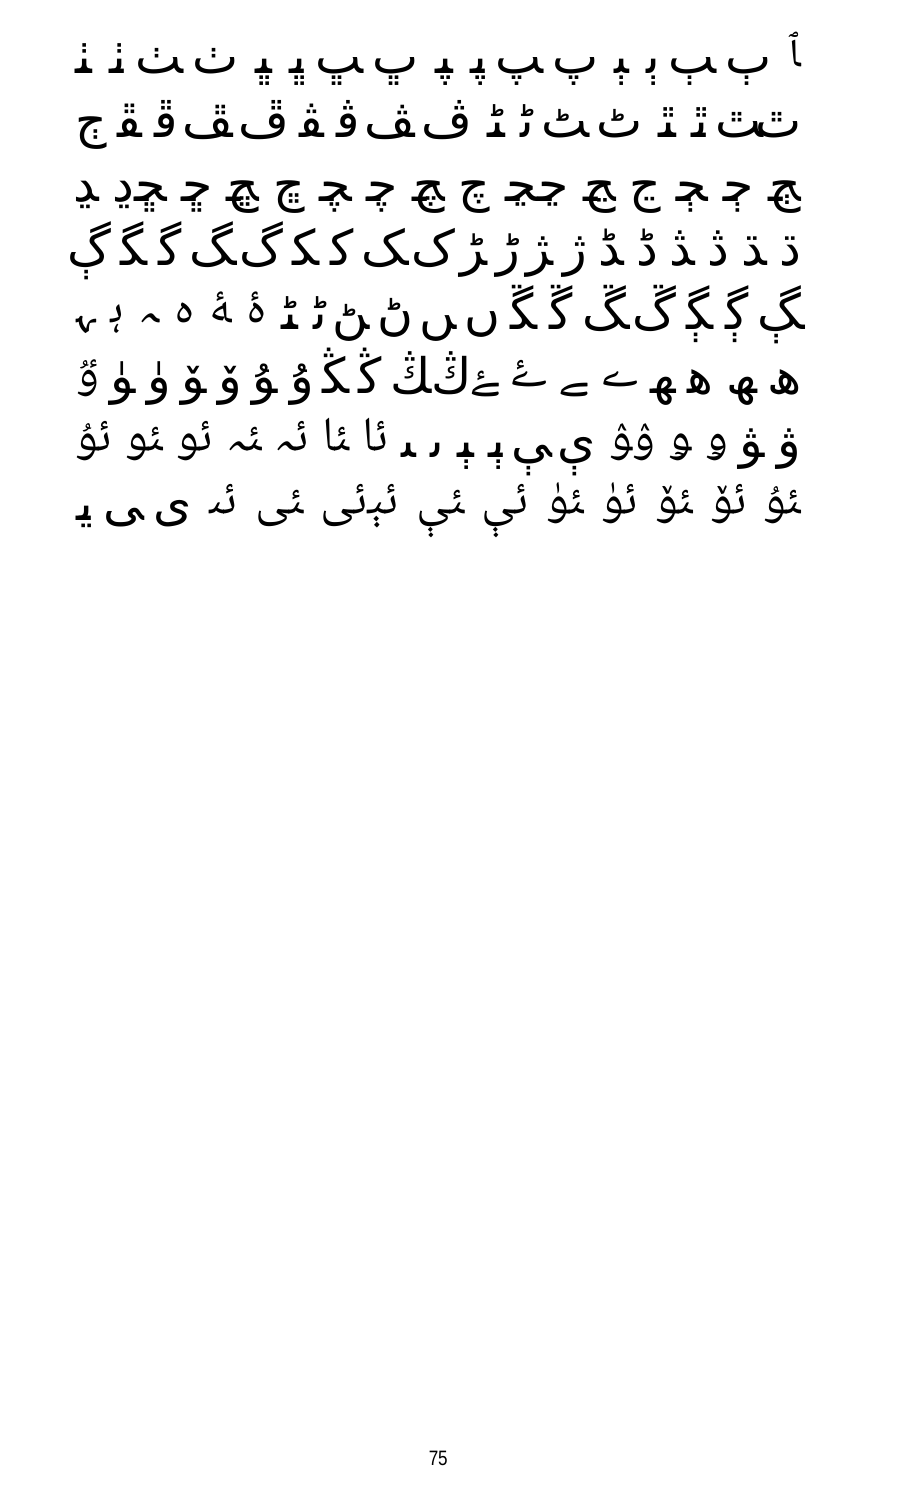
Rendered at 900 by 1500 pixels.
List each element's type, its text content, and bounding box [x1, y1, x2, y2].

text ﭑ ﭒ ﭓ ﭔ ﭕ ﭖ ﭗ ﭘ ﭙ ﭚ ﭛ ﭜ ﭝ ﭞ ﭟ ﭠ ﭡ ﭢﭣ ﭤ ﭥ ﭦ ﭧ ﭨ ﭩ ﭪ ﭫ ﭬ ﭭ ﭮ ﭯ ﭰ ﭱ ﭲ ﭳ ﭴ ﭵ ﭶ ﭷ ﭸﭹ ﭺ ﭻ ﭼ ﭽ ﭾ ﭿ ﮀ ﮁﮂ ﮃ ﮄ ﮅ ﮆ ﮇ ﮈ ﮉ ﮊ ﮋ ﮌ ﮍ ﮎ ﮏ ﮐ ﮑ ﮒ ﮓ ﮔ ﮕ ﮖ ﮗ ﮘ ﮙ ﮚ ﮛ ﮜ ﮝ ﮞ ﮟ ﮠ ﮡ ﮢ ﮣ ﮤ ﮥ ﮦ ﮧ ﮨ ﮩ ﮪ ﮫ ﮬ ﮭ ﮮ ﮯ ﮰ ﮱﯓ ﯔ ﯕ ﯖ ﯗ ﯘ ﯙ ﯚ ﯛ ﯜ ﯝ ﯞ ﯟ ﯠ ﯡ ﯢﯣ ﯤ ﯥ ﯦ ﯧ ﯨ ﯩ ﯪ ﯫ ﯬ ﯭ ﯮ ﯯ ﯰ ﯱ ﯲ ﯳ ﯴ ﯵ ﯶ ﯷ ﯸﯹ ﯺ ﯻ ﯼ ﯽ ﯾ [75, 30, 801, 541]
